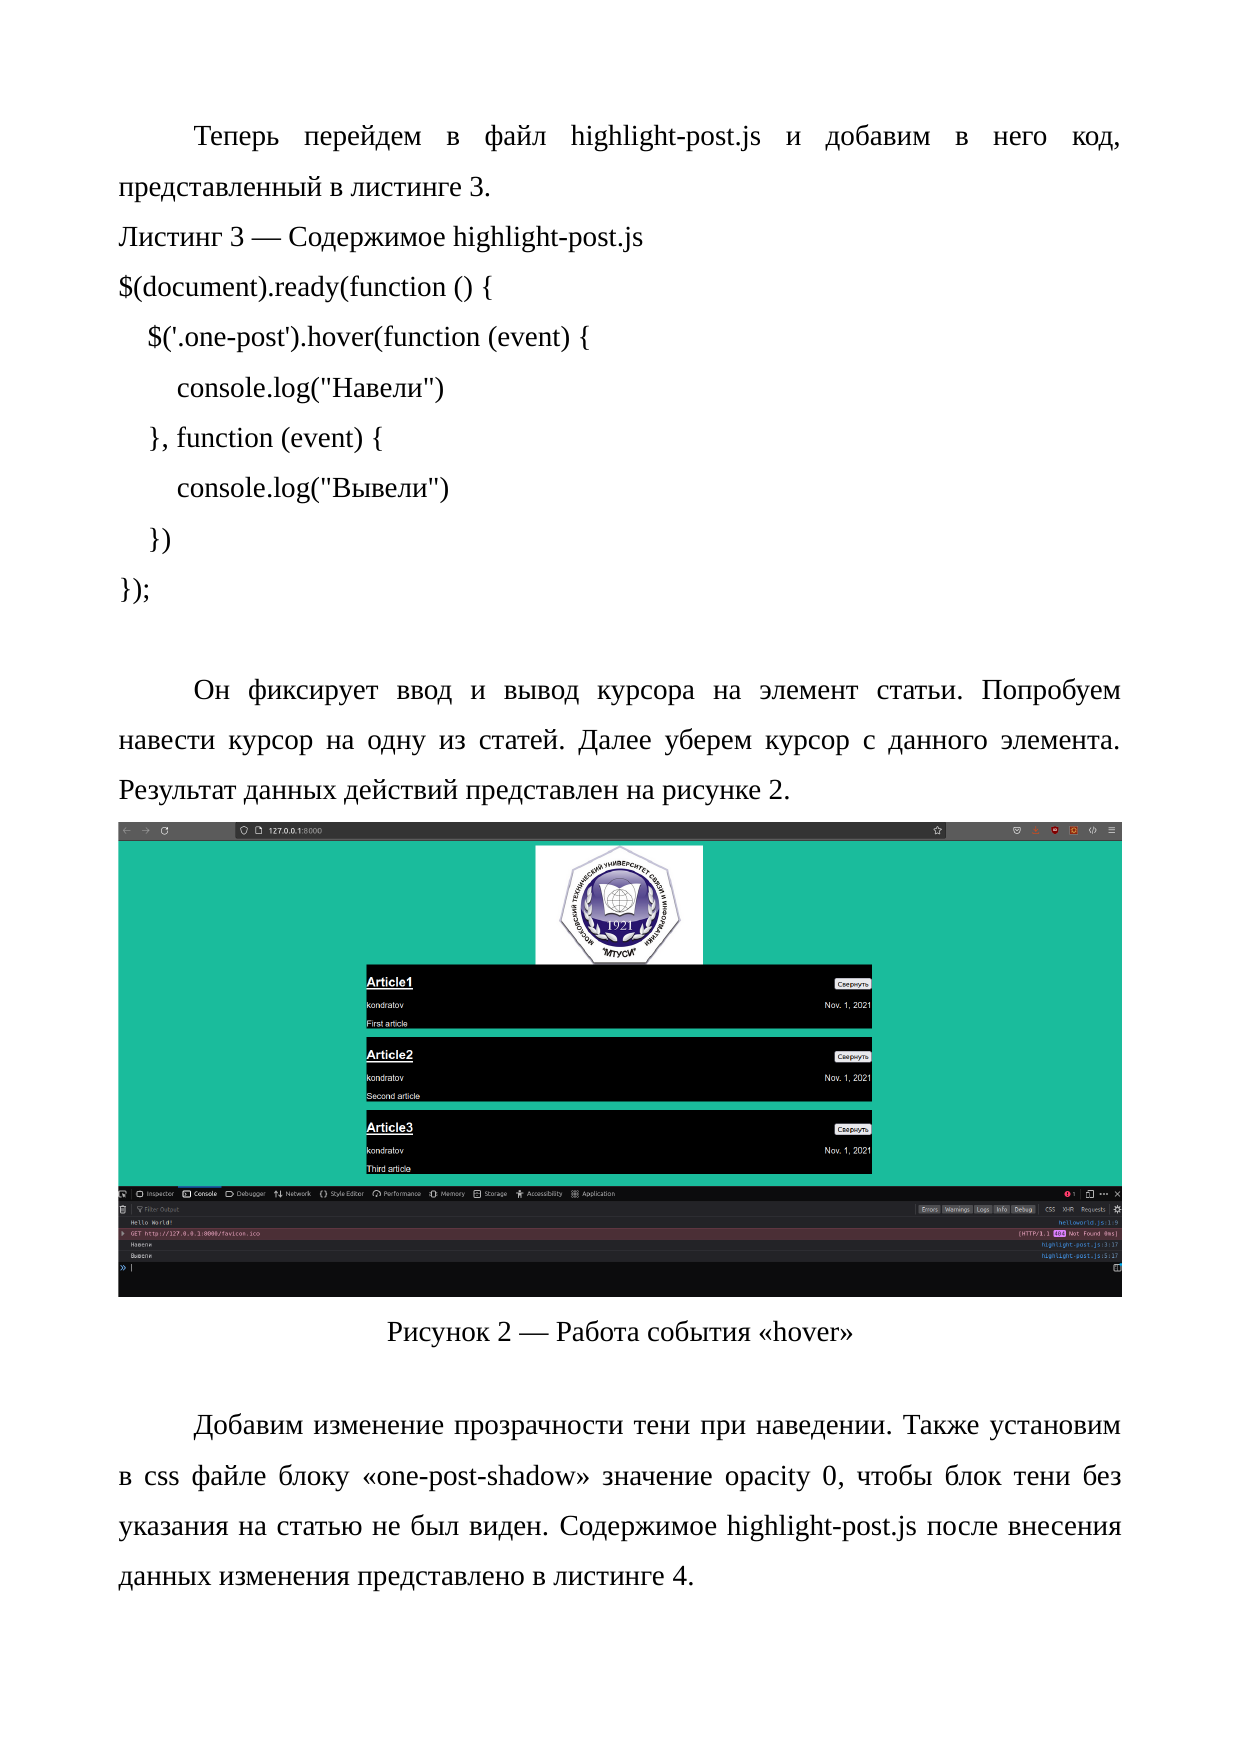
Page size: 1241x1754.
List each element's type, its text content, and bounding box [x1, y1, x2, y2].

text Он фиксирует ввод и вывод курсора на элемент статьи. Попробуем навести курсор на одну из статей. Далее уберем курсор с данного элемента. Результат данных действий представлен на рисунке 2. [118, 672, 1122, 806]
picture [118, 822, 1122, 1297]
text $('.one-post').hover(function (event) { [118, 319, 1122, 353]
text }, function (event) { [118, 420, 1122, 454]
text Листинг 3 — Содержимое highlight-post.js [118, 219, 1122, 252]
text Добавим изменение прозрачности тени при наведении. Также установим в css файле блоку «one-post-shadow» значение opacity 0, чтобы блок тени без указания на статью не был виден. Содержимое highlight-post.js после внесения данных изменения представлено в листинге 4. [118, 1407, 1122, 1592]
text }); [118, 571, 1122, 605]
text console.log("Навели") [118, 370, 1122, 403]
text Рисунок 2 — Работа события «hover» [118, 1297, 1122, 1347]
text console.log("Вывели") [118, 471, 1122, 504]
text Теперь перейдем в файл highlight-post.js и добавим в него код, представленный в листинге 3. [118, 118, 1122, 202]
text }) [118, 521, 1122, 554]
text $(document).ready(function () { [118, 269, 1122, 303]
